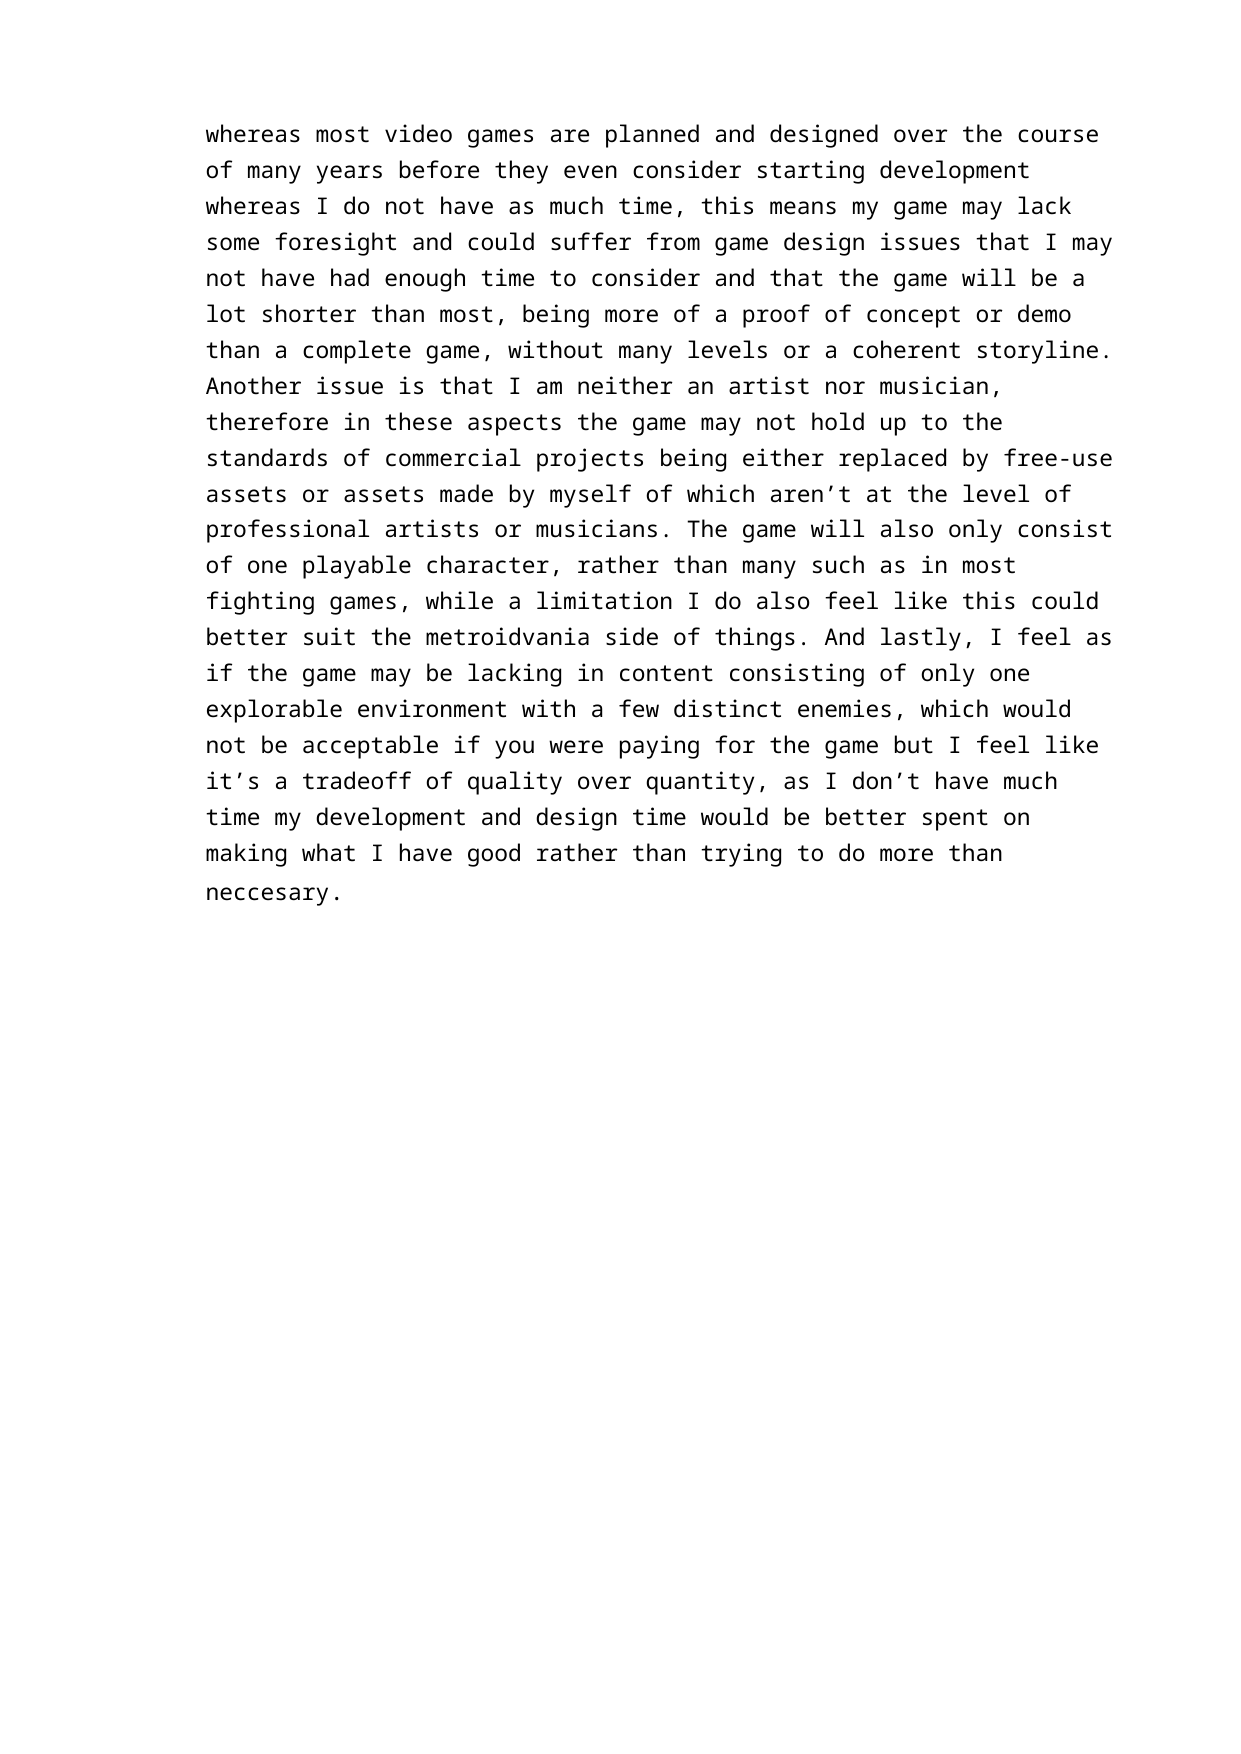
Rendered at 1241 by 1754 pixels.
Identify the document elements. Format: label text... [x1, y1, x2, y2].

text whereas most video games are planned and designed over the course of many years before they even consider starting development whereas I do not have as much time, this means my game may lack some foresight and could suffer from game design issues that I may not have had enough time to consider and that the game will be a lot shorter than most, being more of a proof of concept or demo than a complete game, without many levels or a coherent storyline. Another issue is that I am neither an artist nor musician, therefore in these aspects the game may not hold up to the standards of commercial projects being either replaced by free-use assets or assets made by myself of which aren’t at the level of professional artists or musicians. The game will also only consist of one playable character, rather than many such as in most fighting games, while a limitation I do also feel like this could better suit the metroidvania side of things. And lastly, I feel as if the game may be lacking in content consisting of only one explorable environment with a few distinct enemies, which would not be acceptable if you were paying for the game but I feel like it’s a tradeoff of quality over quantity, as I don’t have much time my development and design time would be better spent on making what I have good rather than trying to do more than neccesary. [205, 118, 1122, 907]
